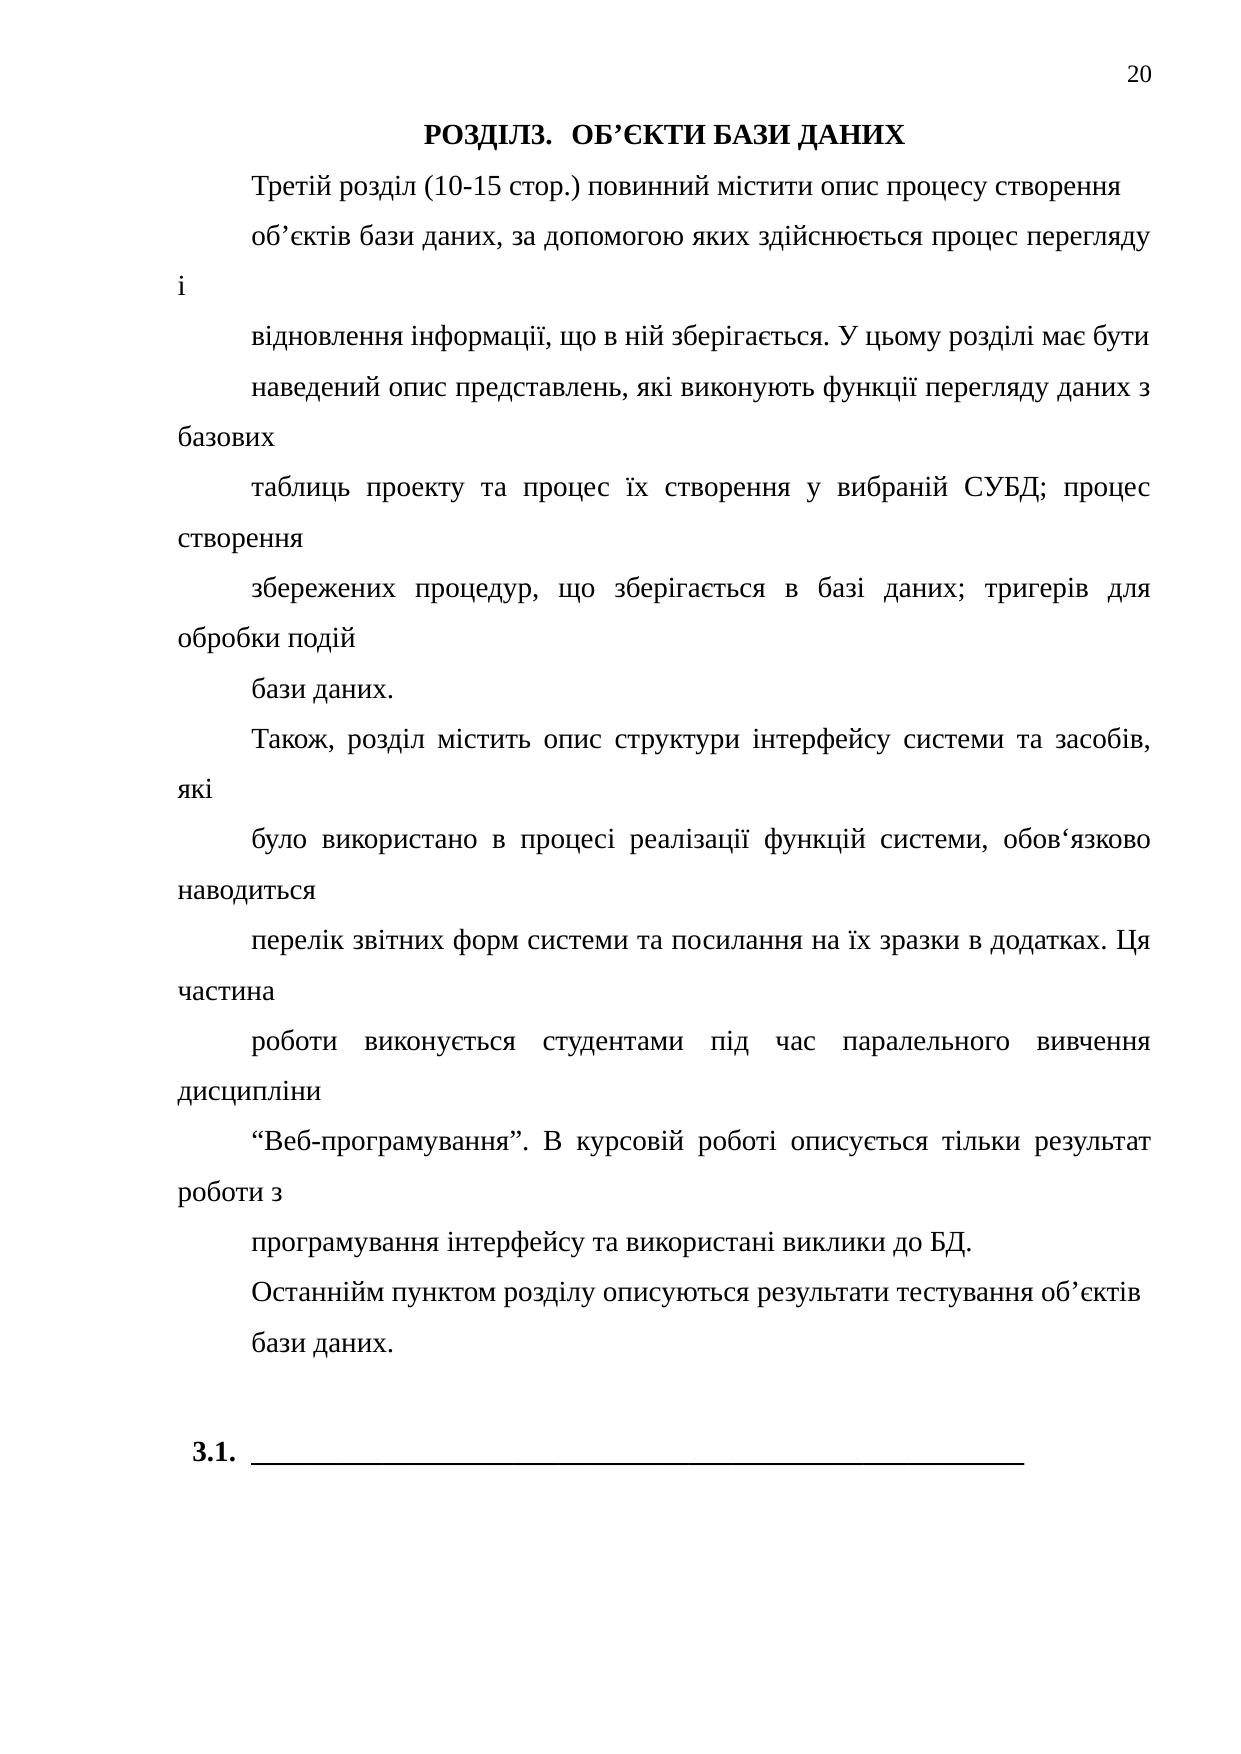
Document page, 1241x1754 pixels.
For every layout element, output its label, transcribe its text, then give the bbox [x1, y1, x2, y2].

text “Веб-програмування”. В курсовій роботі описується тільки результат роботи з [177, 1123, 1152, 1207]
text наведений опис представлень, які виконують функції перегляду даних з базових [177, 369, 1152, 453]
text перелік звітних форм системи та посилання на їх зразки в додатках. Ця частина [177, 922, 1152, 1006]
text таблиць проекту та процес їх створення у вибраній СУБД; процес створення [177, 469, 1152, 553]
text бази даних. [177, 1325, 1152, 1358]
text було використано в процесі реалізації функцій системи, обов‘язково наводиться [177, 822, 1152, 906]
text Третій розділ (10-15 стор.) повинний містити опис процесу створення [177, 168, 1152, 201]
text бази даних. [177, 671, 1152, 704]
text об’єктів бази даних, за допомогою яких здійснюється процес перегляду і [177, 218, 1152, 302]
text збережених процедур, що зберігається в базі даних; тригерів для обробки подій [177, 570, 1152, 654]
text роботи виконується студентами під час паралельного вивчення дисципліни [177, 1023, 1152, 1107]
subtitle об’єкти бази даних [177, 117, 1152, 151]
text відновлення інформації, що в ній зберігається. У цьому розділі має бути [177, 318, 1152, 352]
text Також, розділ містить опис структури інтерфейсу системи та засобів, які [177, 721, 1152, 805]
text Останнійм пунктом розділу описуються результати тестування об’єктів [177, 1274, 1152, 1308]
text програмування інтерфейсу та використані виклики до БД. [177, 1224, 1152, 1258]
subtitle _____________________________________________________ [177, 1434, 1152, 1468]
